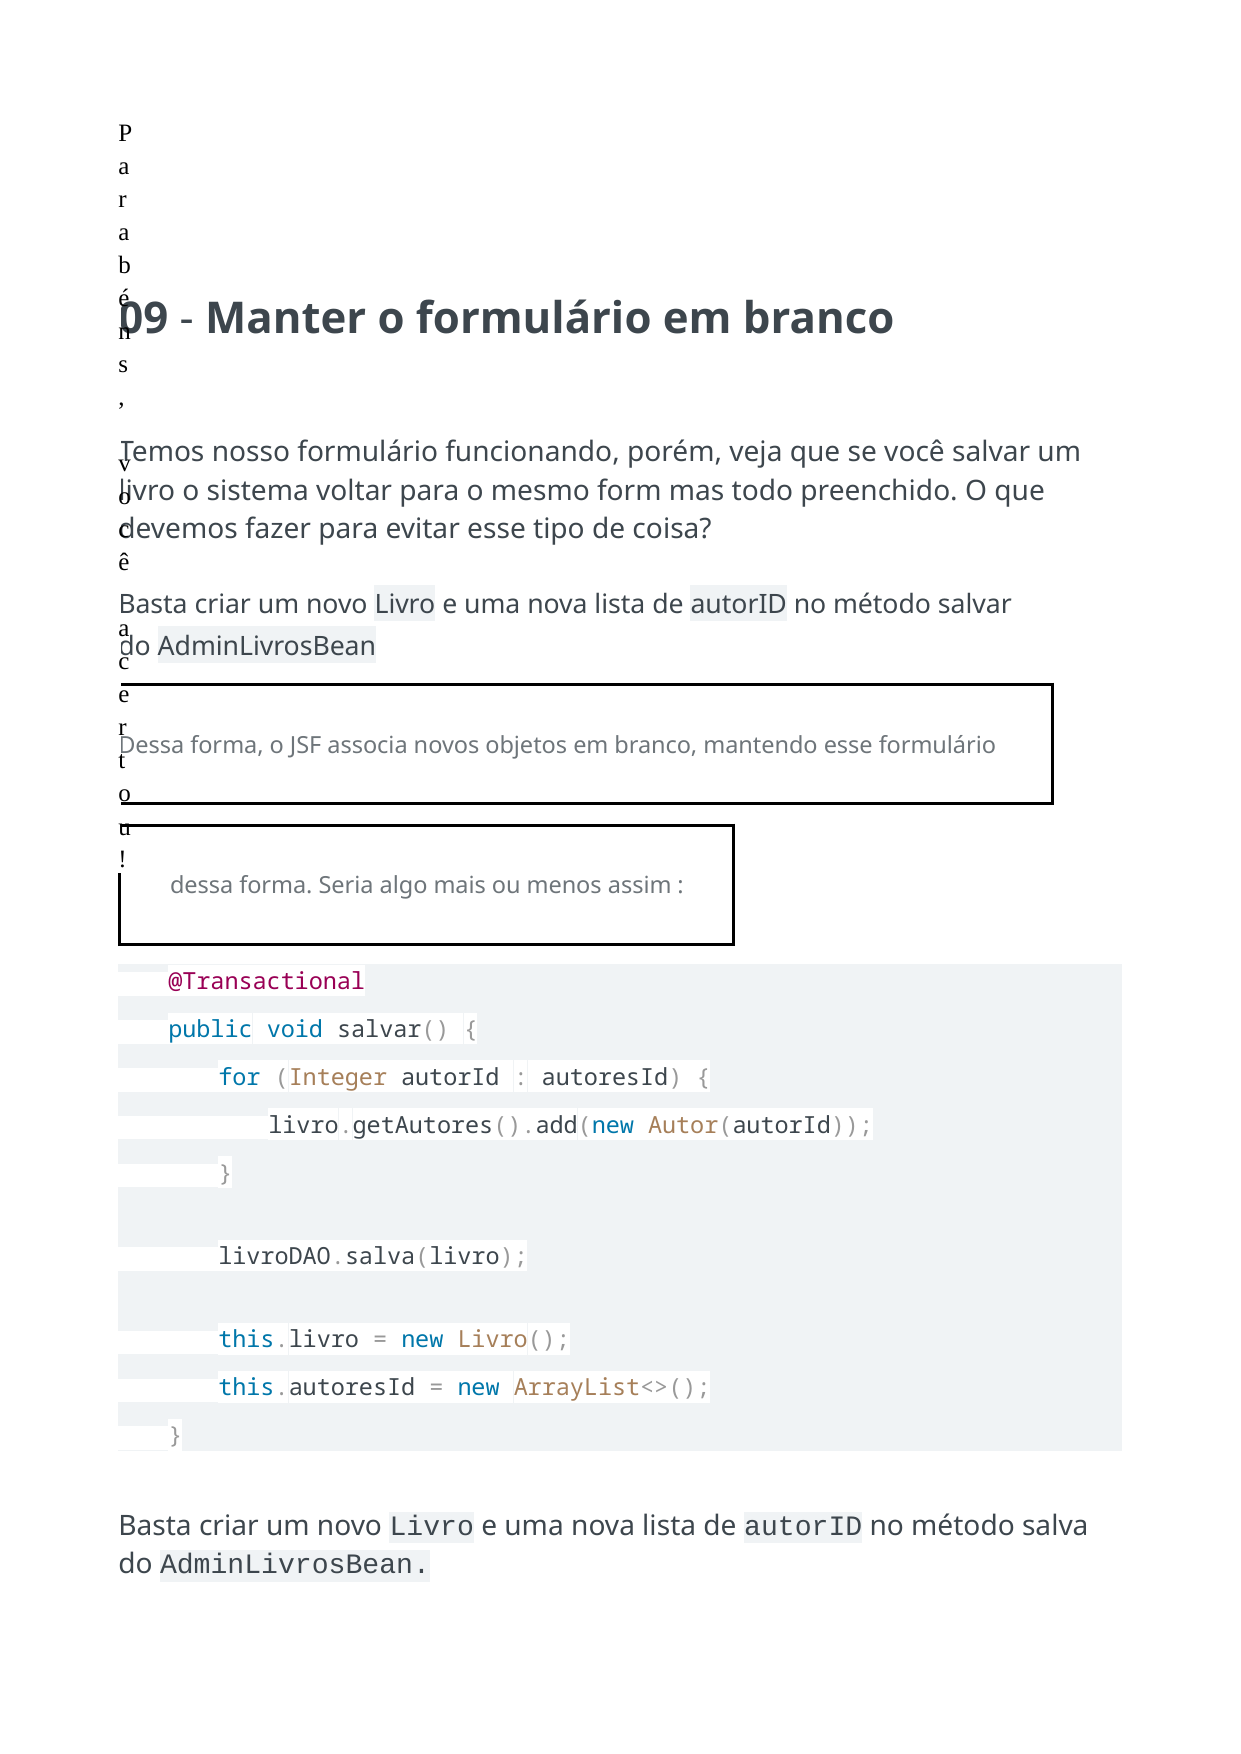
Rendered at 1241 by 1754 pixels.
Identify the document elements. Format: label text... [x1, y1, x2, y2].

text this.livro = new Livro(); [118, 1323, 1122, 1355]
text for (Integer autorId : autoresId) { [118, 1060, 1122, 1092]
text this.autoresId = new ArrayList<>(); [118, 1371, 1122, 1403]
text Basta criar um novo Livro e uma nova lista de autorID no método salvar do AdminLivrosBean [121, 585, 1122, 663]
text livroDAO.salva(livro); [118, 1239, 1122, 1271]
subtitle 09 - Manter o formulário em branco [121, 287, 1122, 347]
text @Transactional [118, 964, 1122, 996]
text } [118, 1156, 1122, 1188]
text public void salvar() { [118, 1012, 1122, 1044]
text Basta criar um novo Livro e uma nova lista de autorID no método salva do AdminLivrosBean. [118, 1505, 1122, 1582]
text Temos nosso formulário funcionando, porém, veja que se você salvar um livro o sistema voltar para o mesmo form mas todo preenchido. O que devemos fazer para evitar esse tipo de coisa? [121, 432, 1122, 547]
text livro.getAutores().add(new Autor(autorId)); [118, 1108, 1122, 1140]
text Dessa forma, o JSF associa novos objetos em branco, mantendo esse formulário dessa forma. Seria algo mais ou menos assim : [121, 683, 1122, 946]
text } [118, 1419, 1122, 1451]
